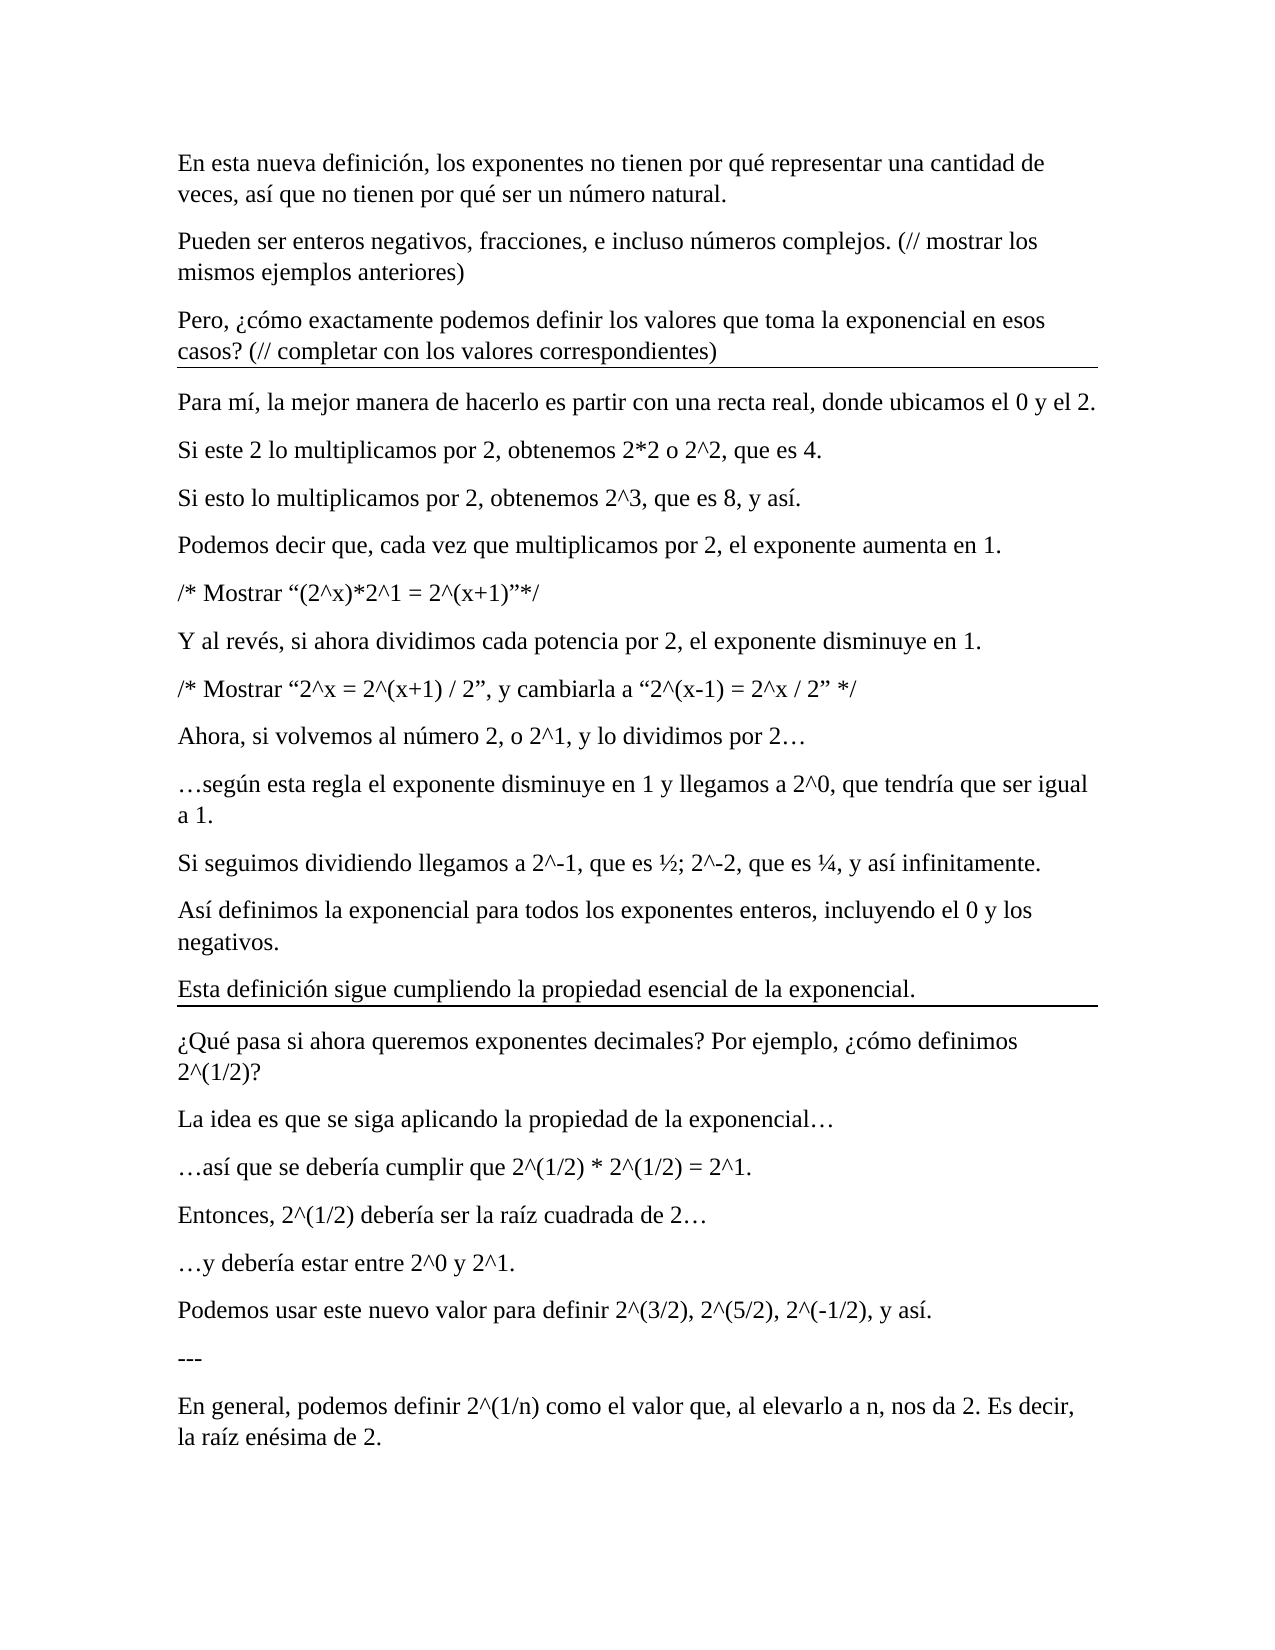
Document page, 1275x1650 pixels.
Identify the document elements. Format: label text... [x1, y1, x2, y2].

text /* Mostrar “2^x = 2^(x+1) / 2”, y cambiarla a “2^(x-1) = 2^x / 2” */ [177, 674, 1098, 702]
text Ahora, si volvemos al número 2, o 2^1, y lo dividimos por 2… [177, 721, 1098, 750]
text Así definimos la exponencial para todos los exponentes enteros, incluyendo el 0 y los negativos. [177, 896, 1098, 955]
text Pueden ser enteros negativos, fracciones, e incluso números complejos. (// mostrar los mismos ejemplos anteriores) [177, 226, 1098, 286]
text …y debería estar entre 2^0 y 2^1. [177, 1248, 1098, 1276]
text En esta nueva definición, los exponentes no tienen por qué representar una cantidad de veces, así que no tienen por qué ser un número natural. [177, 148, 1098, 207]
text Si este 2 lo multiplicamos por 2, obtenemos 2*2 o 2^2, que es 4. [177, 435, 1098, 464]
text Si seguimos dividiendo llegamos a 2^-1, que es ½; 2^-2, que es ¼, y así infinitamente. [177, 848, 1098, 877]
text Podemos usar este nuevo valor para definir 2^(3/2), 2^(5/2), 2^(-1/2), y así. [177, 1295, 1098, 1324]
text En general, podemos definir 2^(1/n) como el valor que, al elevarlo a n, nos da 2. Es decir, la raíz enésima de 2. [177, 1391, 1098, 1451]
text Y al revés, si ahora dividimos cada potencia por 2, el exponente disminuye en 1. [177, 626, 1098, 655]
text Pero, ¿cómo exactamente podemos definir los valores que toma la exponencial en esos casos? (// completar con los valores correspondientes) [177, 305, 1098, 367]
text Esta definición sigue cumpliendo la propiedad esencial de la exponencial. [177, 974, 1098, 1005]
text Si esto lo multiplicamos por 2, obtenemos 2^3, que es 8, y así. [177, 483, 1098, 512]
text Para mí, la mejor manera de hacerlo es partir con una recta real, donde ubicamos el 0 y el 2. [177, 387, 1098, 416]
text Podemos decir que, cada vez que multiplicamos por 2, el exponente aumenta en 1. [177, 531, 1098, 559]
text …así que se debería cumplir que 2^(1/2) * 2^(1/2) = 2^1. [177, 1152, 1098, 1181]
text La idea es que se siga aplicando la propiedad de la exponencial… [177, 1104, 1098, 1133]
text ¿Qué pasa si ahora queremos exponentes decimales? Por ejemplo, ¿cómo definimos 2^(1/2)? [177, 1026, 1098, 1086]
text Entonces, 2^(1/2) debería ser la raíz cuadrada de 2… [177, 1200, 1098, 1229]
text /* Mostrar “(2^x)*2^1 = 2^(x+1)”*/ [177, 578, 1098, 607]
text …según esta regla el exponente disminuye en 1 y llegamos a 2^0, que tendría que ser igual a 1. [177, 769, 1098, 829]
text --- [177, 1343, 1098, 1372]
